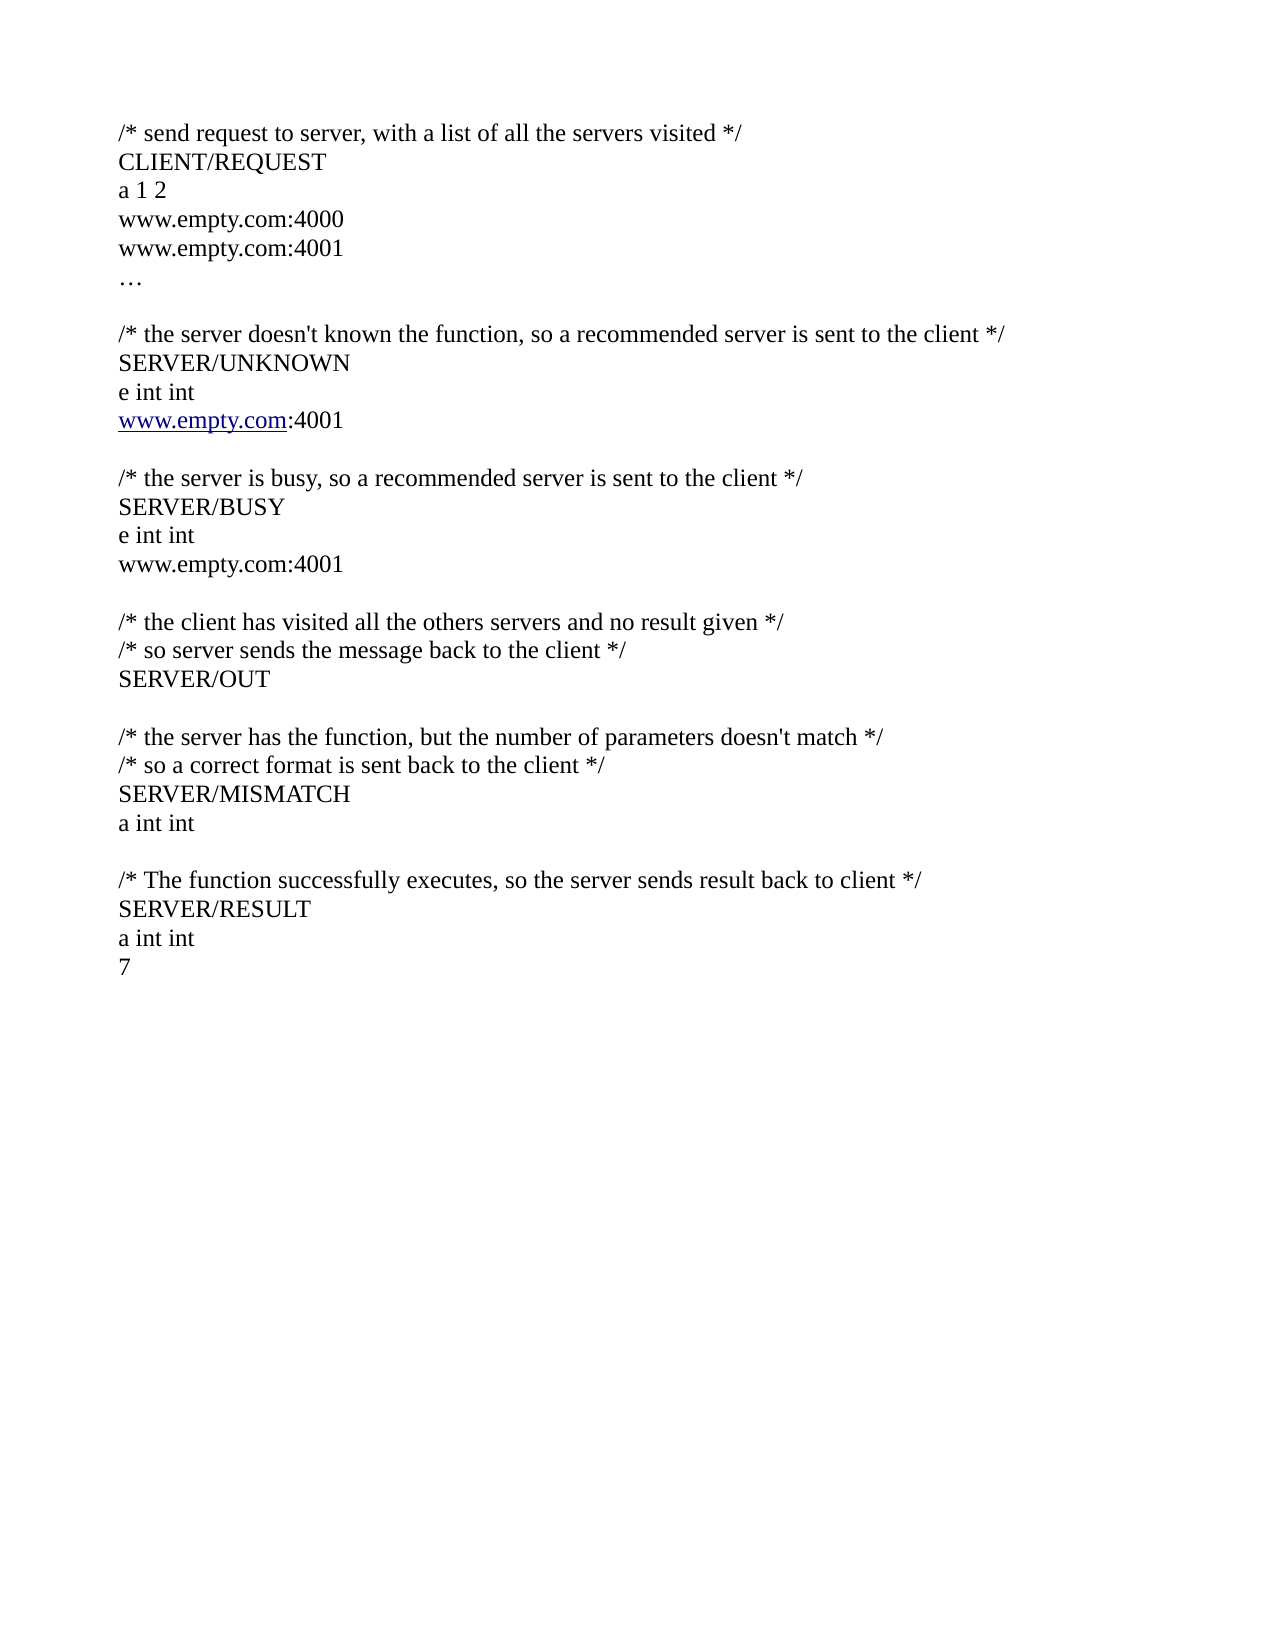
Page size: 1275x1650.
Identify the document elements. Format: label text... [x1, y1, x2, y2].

text CLIENT/REQUEST [118, 147, 1157, 176]
text a int int [118, 923, 1157, 952]
text /* send request to server, with a list of all the servers visited */ [118, 118, 1157, 147]
text SERVER/OUT [118, 664, 1157, 693]
text www.empty.com:4001 [118, 406, 1157, 434]
text SERVER/BUSY [118, 492, 1157, 521]
text /* so server sends the message back to the client */ [118, 636, 1157, 664]
text www.empty.com:4000 [118, 204, 1157, 233]
text /* the server is busy, so a recommended server is sent to the client */ [118, 463, 1157, 492]
text www.empty.com:4001 [118, 233, 1157, 262]
text a 1 2 [118, 176, 1157, 204]
text … [118, 262, 1157, 291]
text SERVER/MISMATCH [118, 779, 1157, 808]
text e int int [118, 377, 1157, 406]
text www.empty.com:4001 [118, 549, 1157, 578]
text SERVER/RESULT [118, 894, 1157, 923]
text e int int [118, 521, 1157, 549]
text /* the server doesn't known the function, so a recommended server is sent to the client */ [118, 319, 1157, 348]
text /* the client has visited all the others servers and no result given */ [118, 607, 1157, 636]
text /* The function successfully executes, so the server sends result back to client */ [118, 866, 1157, 894]
text /* the server has the function, but the number of parameters doesn't match */ [118, 722, 1157, 751]
text a int int [118, 808, 1157, 837]
text SERVER/UNKNOWN [118, 348, 1157, 377]
text 7 [118, 952, 1157, 981]
text /* so a correct format is sent back to the client */ [118, 751, 1157, 779]
